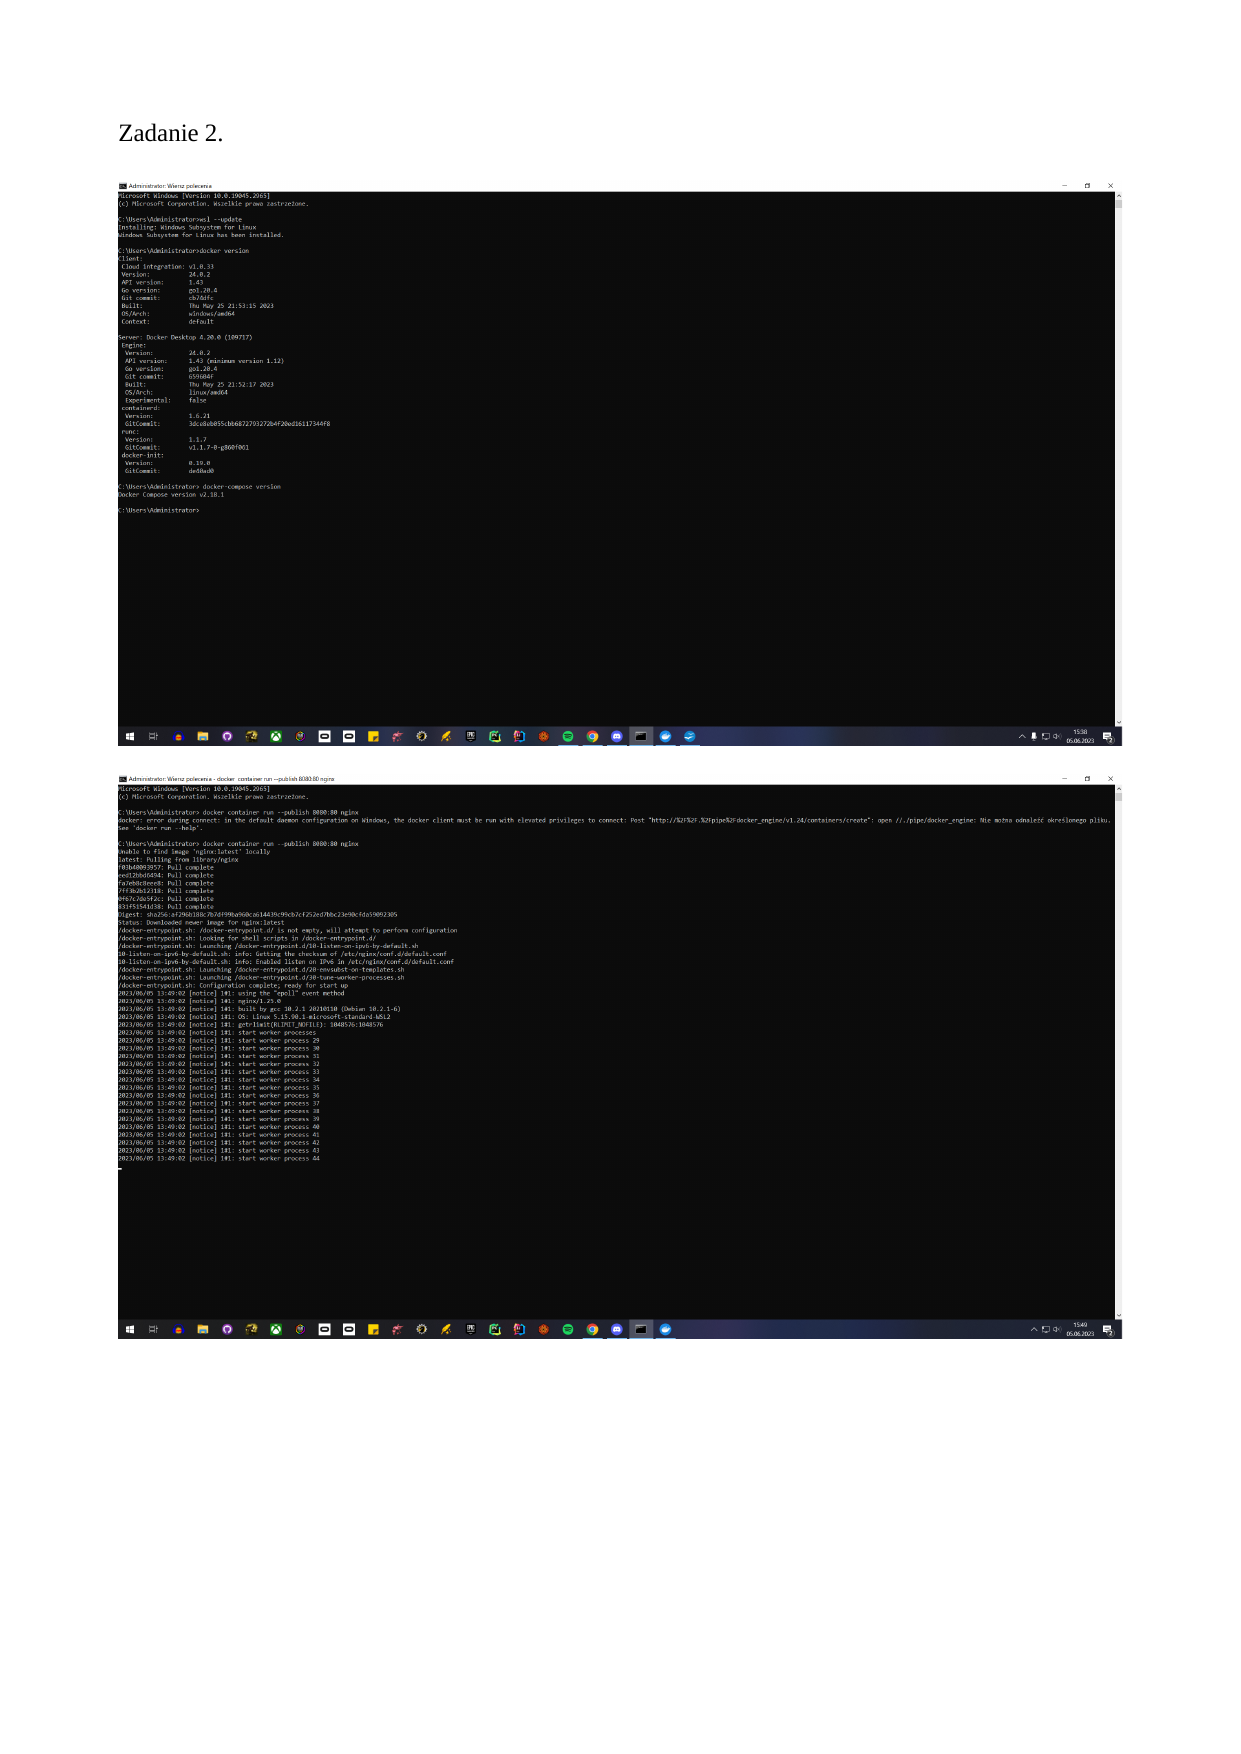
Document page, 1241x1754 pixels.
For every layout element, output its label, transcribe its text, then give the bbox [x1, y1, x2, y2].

text Zadanie 2. [118, 118, 1122, 147]
picture [118, 180, 1123, 746]
picture [118, 774, 1123, 1339]
